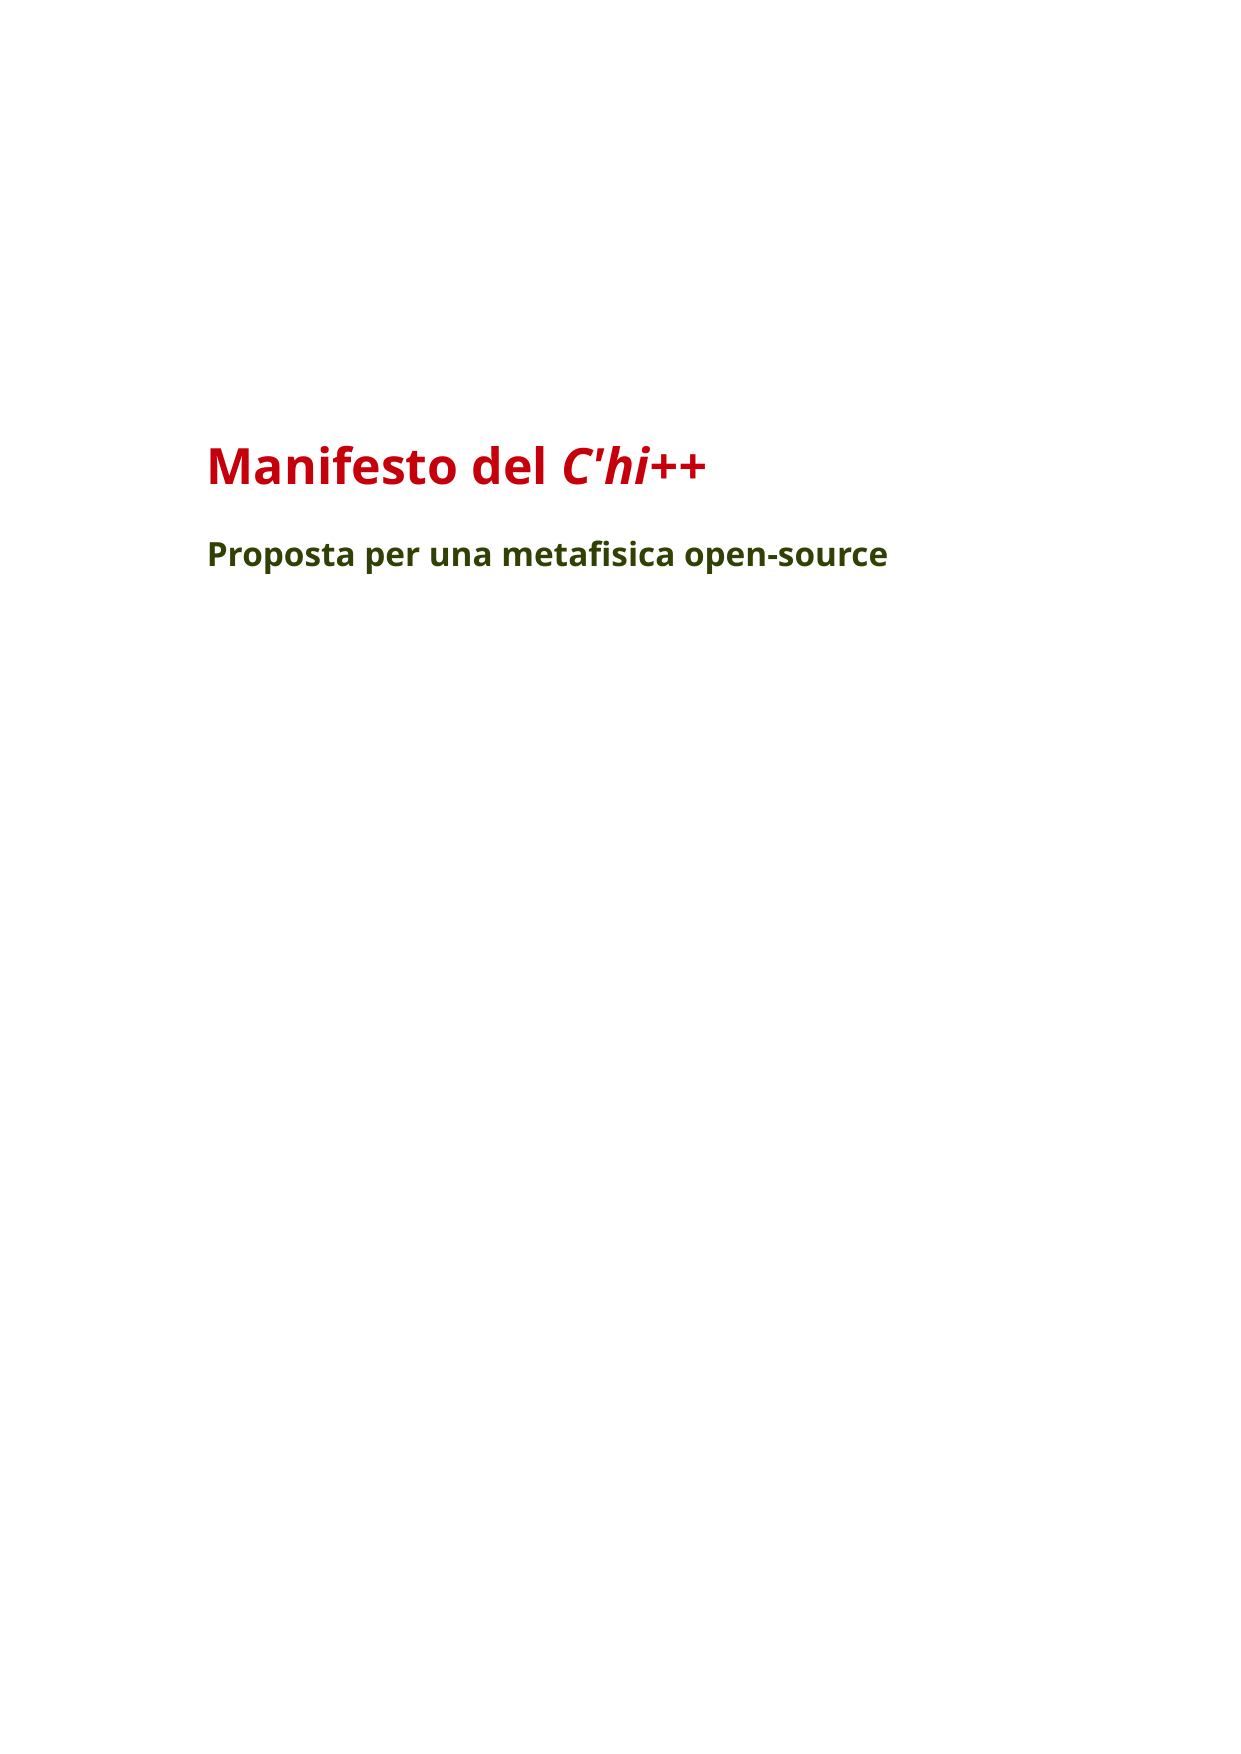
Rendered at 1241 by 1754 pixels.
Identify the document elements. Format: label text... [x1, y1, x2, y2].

subtitle Manifesto del C'hi++ [207, 431, 1093, 499]
subtitle Proposta per una metafisica open-source [207, 530, 1093, 576]
